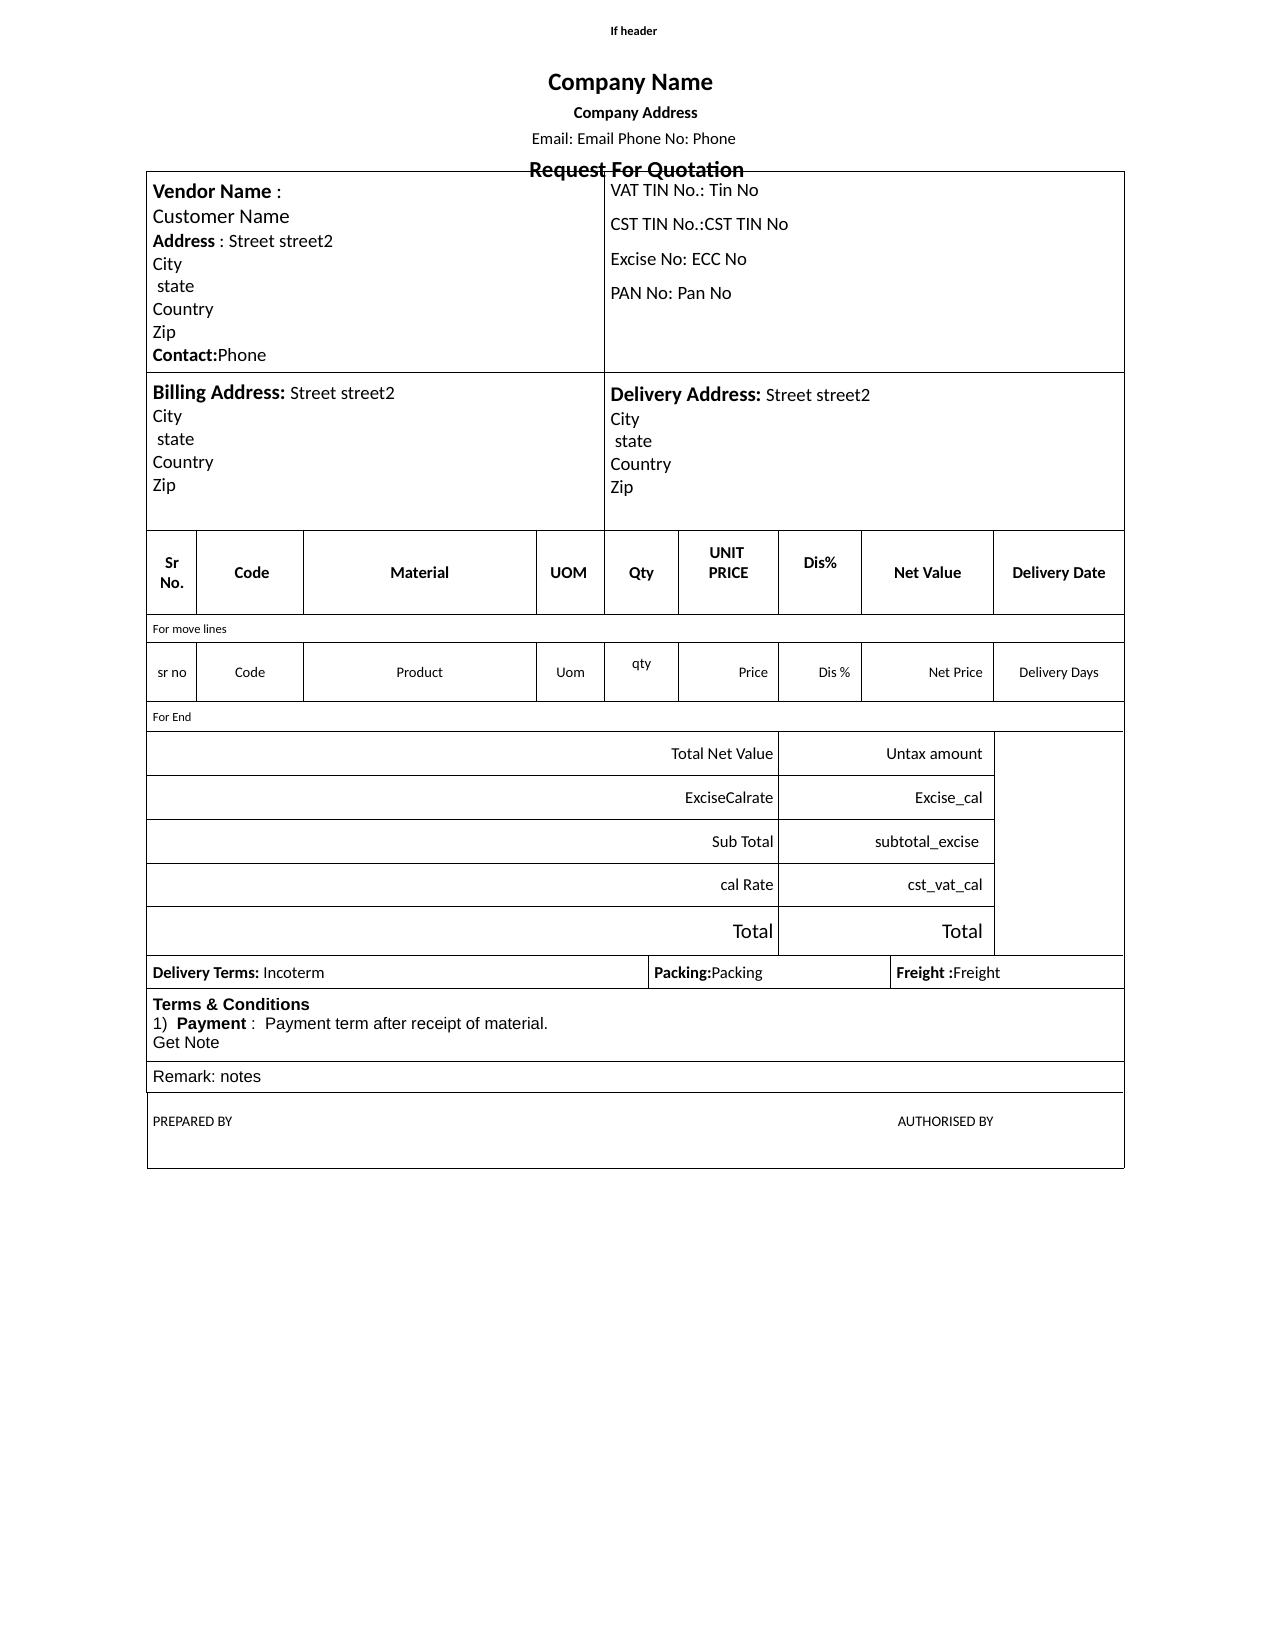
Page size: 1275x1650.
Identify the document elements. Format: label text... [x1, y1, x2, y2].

table_cell UOM [537, 531, 604, 614]
table_cell Product [304, 643, 536, 701]
table_cell Delivery Address: Street street2 City state Country Zip [605, 373, 1124, 530]
table_cell [995, 731, 1124, 955]
table_cell Code [197, 531, 303, 614]
table_cell Sub Total [147, 820, 778, 862]
table_cell UNIT PRICE [679, 531, 778, 614]
table_cell sr no [147, 643, 196, 701]
table_cell Net Price [862, 643, 993, 701]
table_cell Sr No. [147, 531, 196, 614]
table_header Vendor Name : Customer Name Address : Street street2 City state Country Zip Contact:Phone [147, 172, 604, 372]
table_cell Dis % [779, 643, 861, 701]
table_cell For End [147, 702, 1124, 731]
table_cell subtotal_excise [779, 820, 994, 862]
table_cell Billing Address: Street street2 City state Country Zip [147, 373, 604, 530]
table_cell Total [779, 907, 994, 955]
table_cell Terms & Conditions 1) Payment : Payment term after receipt of material. Get Note [147, 989, 1124, 1061]
table_cell Remark: notes [147, 1062, 1124, 1092]
table_cell Excise_cal [779, 776, 994, 818]
table_cell Untax amount [779, 732, 994, 775]
table_cell Qty [605, 531, 678, 614]
table_cell Delivery Terms: Incoterm [147, 956, 648, 988]
table_cell AUTHORISED BY [649, 1092, 1124, 1168]
table_header VAT TIN No.: Tin No CST TIN No.:CST TIN No Excise No: ECC No PAN No: Pan No [605, 172, 1124, 372]
table_cell cst_vat_cal [779, 864, 994, 906]
table_cell Total [147, 907, 778, 955]
table_cell Delivery Date [994, 531, 1124, 614]
table_cell For move lines [147, 615, 1124, 642]
table_cell PREPARED BY [148, 1093, 648, 1168]
table_cell qty [605, 643, 678, 701]
table_cell Delivery Days [994, 643, 1124, 701]
table_cell Packing:Packing [649, 956, 890, 988]
table_cell ExciseCalrate [147, 776, 778, 818]
table_cell Code [197, 643, 303, 701]
table_cell cal Rate [147, 864, 778, 906]
table_cell Total Net Value [147, 732, 778, 775]
table_cell Uom [537, 643, 604, 701]
table_cell Net Value [862, 531, 993, 614]
table_cell Price [679, 643, 778, 701]
table_cell Dis% [779, 531, 861, 614]
table_cell Freight :Freight [891, 955, 1124, 988]
table_cell Material [304, 531, 536, 614]
